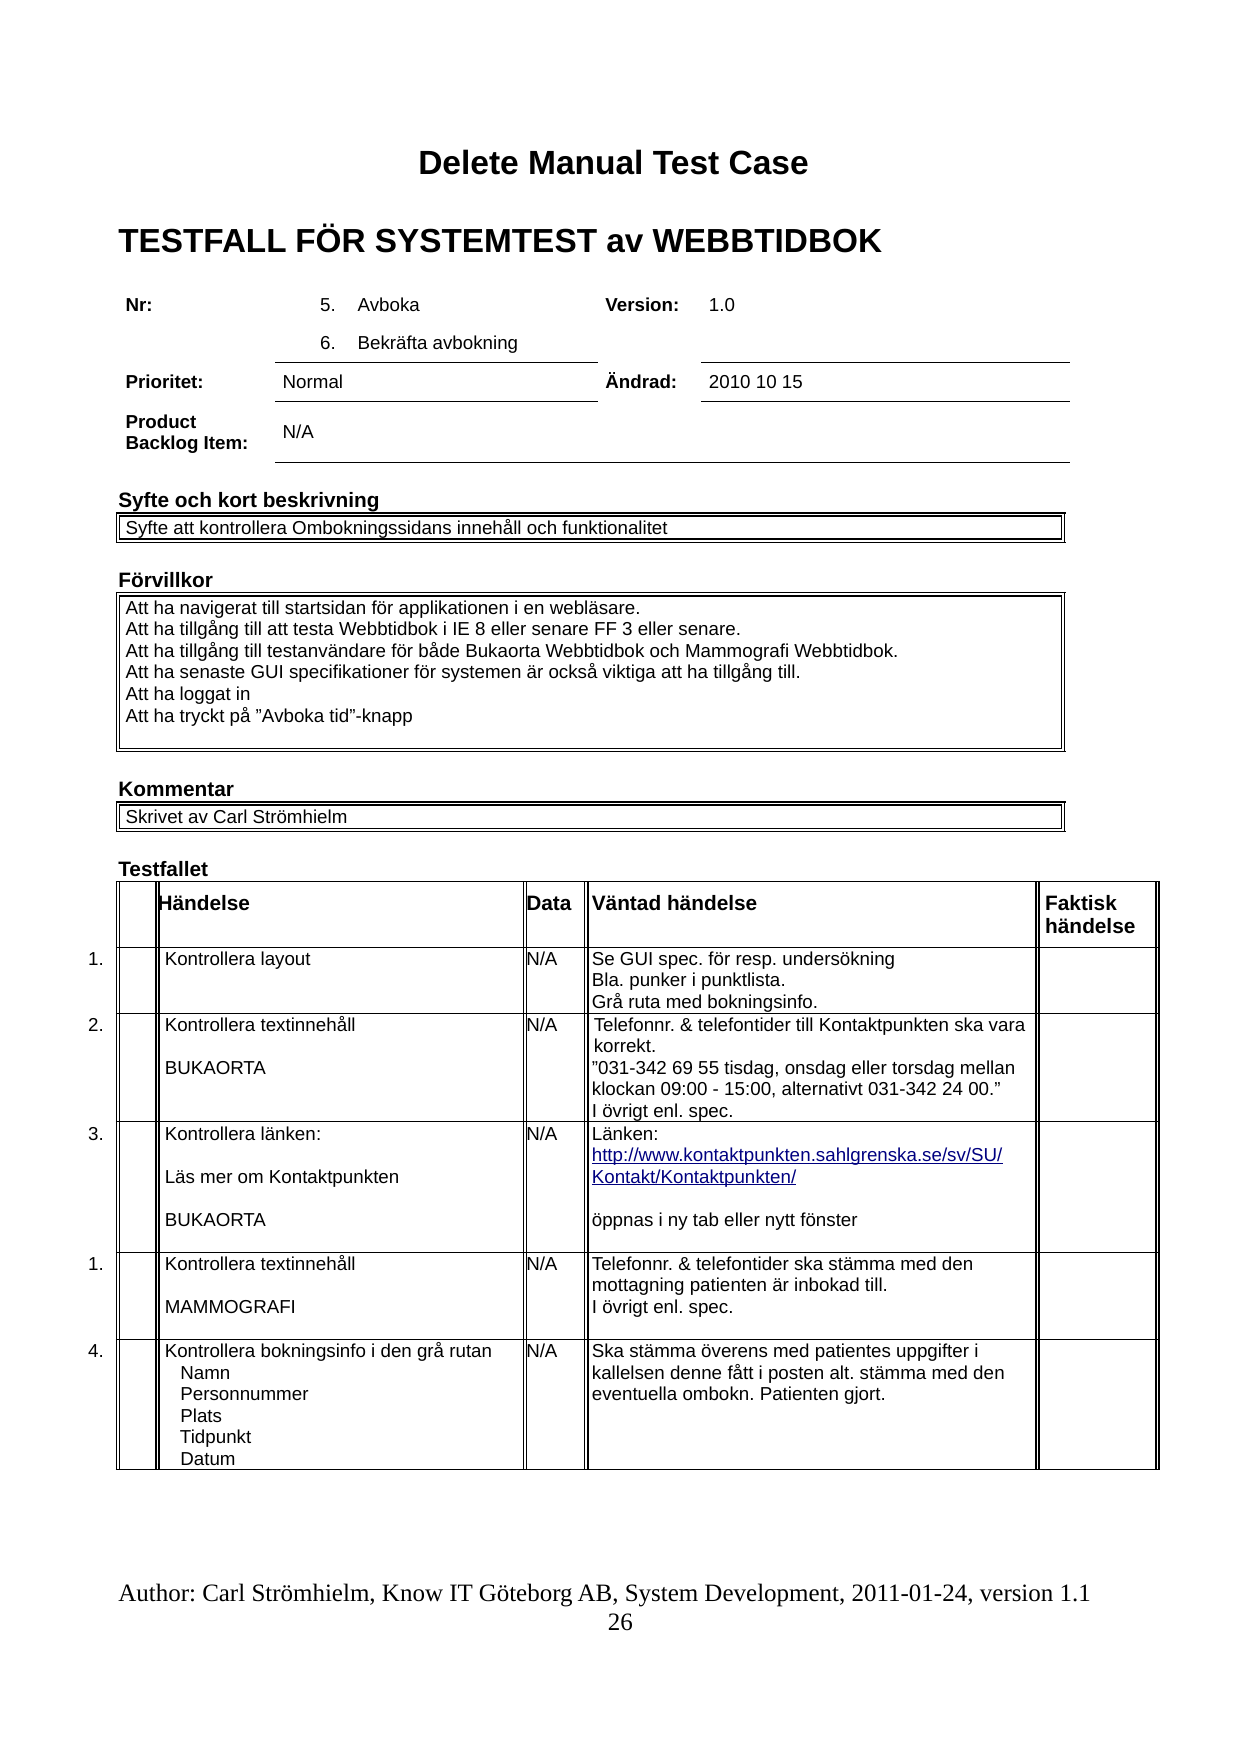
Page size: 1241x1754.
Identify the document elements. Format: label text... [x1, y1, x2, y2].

table_cell Kontrollera layout [160, 948, 523, 1012]
table_header Data [527, 882, 584, 947]
table_cell [120, 1340, 155, 1469]
table_cell Länken: http://www.kontaktpunkten.sahlgrenska.se/sv/SU/Kontakt/Kontaktpunkten/ öppnas i ny tab eller nytt fönster [589, 1122, 1035, 1252]
subtitle Kommentar [118, 777, 1122, 801]
table_cell Prioritet: [118, 362, 275, 401]
table_cell Product Backlog Item: [118, 401, 275, 462]
table_cell Normal [275, 363, 598, 401]
table_header 1.0 [701, 285, 1070, 362]
table_cell 2010 10 15 [701, 363, 1070, 401]
table_header Avboka Bekräfta avbokning [275, 285, 598, 362]
table_cell [1040, 948, 1155, 1012]
table_cell Kontrollera bokningsinfo i den grå rutan Namn Personnummer Plats Tidpunkt Datum [160, 1340, 523, 1469]
table_cell N/A [527, 948, 584, 1012]
table_header Att ha navigerat till startsidan för applikationen i en webläsare. Att ha tillgång till att testa Webbtidbok i IE 8 eller senare FF 3 eller senare. Att ha tillgång till testanvändare för både Bukaorta Webbtidbok och Mammografi Webbtidbok. Att ha senaste GUI specifikationer för systemen är också viktiga att ha tillgång till. Att ha loggat in Att ha tryckt på ”Avboka tid”-knapp [120, 597, 1061, 747]
table_cell N/A [527, 1122, 584, 1252]
table_cell [1040, 1253, 1155, 1339]
subtitle Syfte och kort beskrivning [118, 488, 1122, 512]
table_header Händelse [160, 882, 523, 947]
table_cell [120, 1253, 155, 1339]
table_header Syfte att kontrollera Ombokningssidans innehåll och funktionalitet [120, 517, 1061, 538]
table_cell [1040, 1122, 1155, 1252]
table_cell N/A [527, 1014, 584, 1121]
subtitle Förvillkor [118, 568, 1122, 592]
table_cell [120, 1014, 155, 1121]
subtitle Testfallet [118, 857, 1122, 881]
subtitle Delete Manual Test Case [418, 143, 1122, 182]
table_cell Telefonnr. & telefontider till Kontaktpunkten ska vara korrekt. ”031-342 69 55 tisdag, onsdag eller torsdag mellan klockan 09:00 - 15:00, alternativt 031-342 24 00.” I övrigt enl. spec. [589, 1014, 1035, 1121]
table_header [120, 882, 155, 947]
table_cell Kontrollera länken: Läs mer om Kontaktpunkten BUKAORTA [160, 1122, 523, 1252]
table_cell [120, 1122, 155, 1252]
table_cell Kontrollera textinnehåll BUKAORTA [160, 1014, 523, 1121]
table_cell [120, 948, 155, 1012]
text TESTFALL FÖR SYSTEMTEST av WEBBTIDBOK [118, 221, 1122, 259]
table_cell [1040, 1340, 1155, 1469]
table_header Version: [598, 285, 701, 362]
table_cell Se GUI spec. för resp. undersökning Bla. punker i punktlista. Grå ruta med bokningsinfo. [589, 948, 1035, 1012]
table_cell Ska stämma överens med patientes uppgifter i kallelsen denne fått i posten alt. stämma med den eventuella ombokn. Patienten gjort. [589, 1340, 1035, 1469]
table_cell N/A [527, 1253, 584, 1339]
table_cell Kontrollera textinnehåll MAMMOGRAFI [160, 1253, 523, 1339]
table_header Faktisk händelse [1040, 882, 1155, 947]
table_header Skrivet av Carl Strömhielm [120, 806, 1061, 827]
table_cell Ändrad: [598, 362, 701, 401]
table_cell N/A [275, 401, 1070, 462]
table_cell Telefonnr. & telefontider ska stämma med den mottagning patienten är inbokad till. I övrigt enl. spec. [589, 1253, 1035, 1339]
table_cell N/A [527, 1340, 584, 1469]
table_header Nr: [118, 285, 275, 362]
table_cell [1040, 1014, 1155, 1121]
table_header Väntad händelse [589, 882, 1035, 947]
